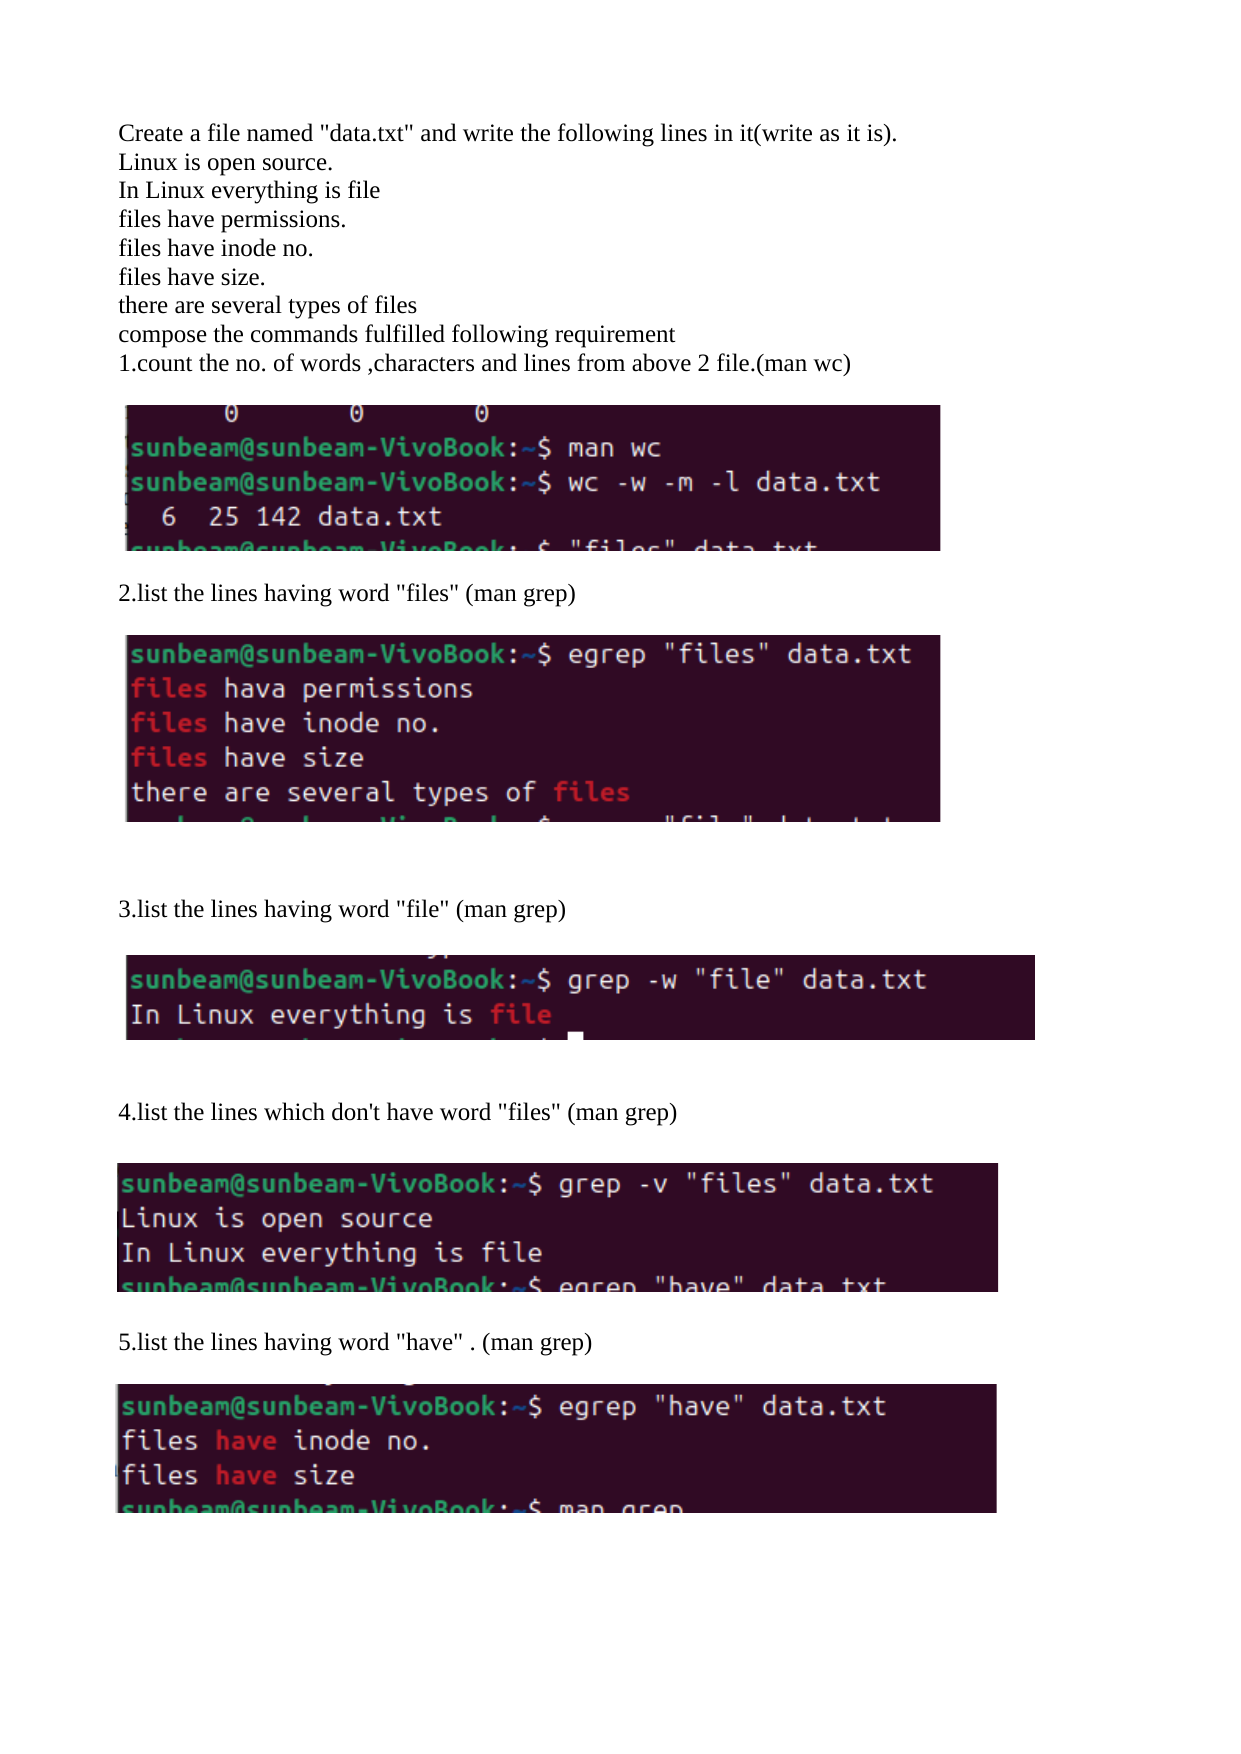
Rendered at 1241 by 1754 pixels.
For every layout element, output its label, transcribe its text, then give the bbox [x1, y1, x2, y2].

text 3.list the lines having word "file" (man grep) [118, 894, 1122, 923]
picture [124, 635, 941, 822]
picture [115, 1384, 997, 1513]
text 2.list the lines having word "files" (man grep) [118, 578, 1122, 607]
text Linux is open source. [118, 147, 1122, 176]
text 5.list the lines having word "have" . (man grep) [118, 1327, 1122, 1356]
text there are several types of files [118, 291, 1122, 319]
picture [117, 1163, 999, 1292]
text 4.list the lines which don't have word "files" (man grep) [118, 1097, 1122, 1126]
picture [125, 955, 1035, 1040]
text Create a file named "data.txt" and write the following lines in it(write as it is). [118, 118, 1122, 147]
text 1.count the no. of words ,characters and lines from above 2 file.(man wc) [118, 348, 1122, 377]
text files have permissions. [118, 204, 1122, 233]
text In Linux everything is file [118, 176, 1122, 204]
text files have size. [118, 262, 1122, 291]
text files have inode no. [118, 233, 1122, 262]
text compose the commands fulfilled following requirement [118, 319, 1122, 348]
picture [124, 405, 941, 551]
